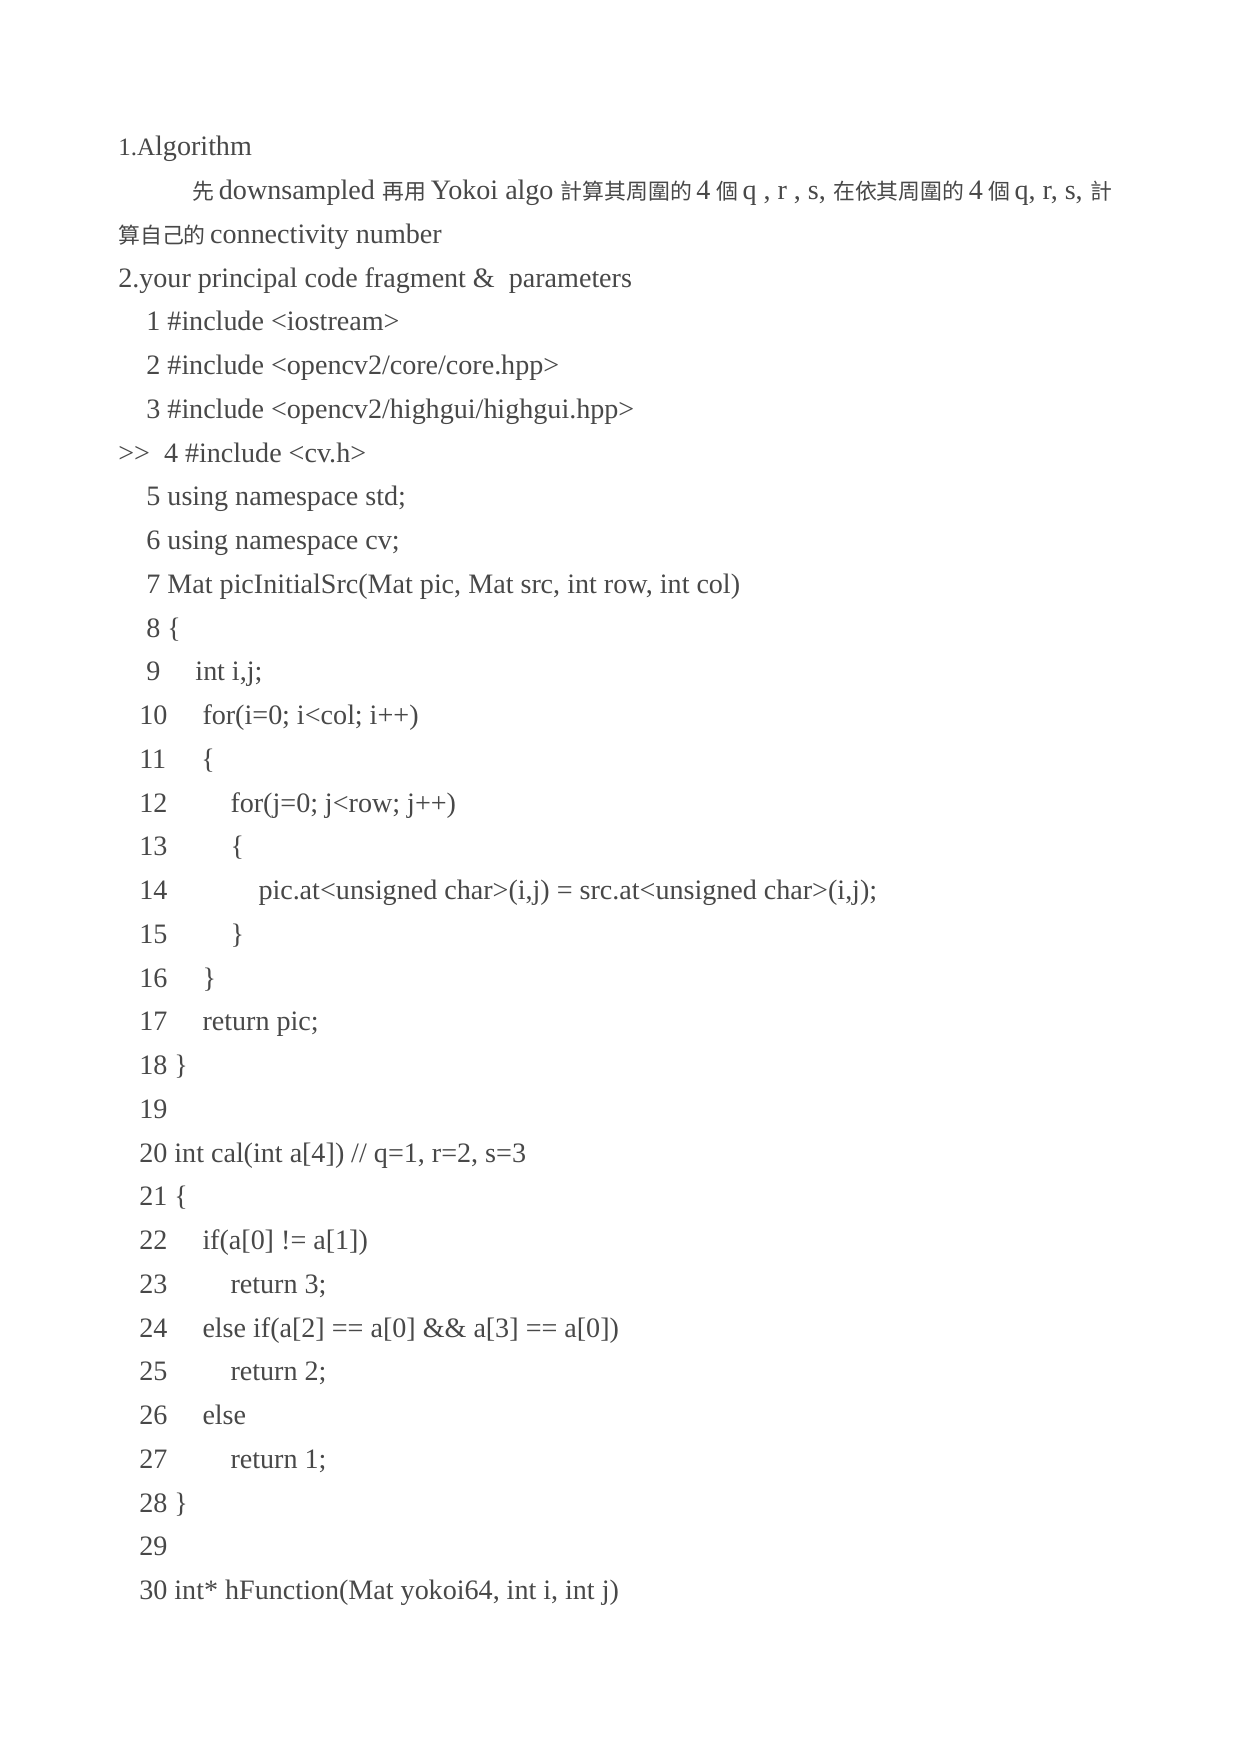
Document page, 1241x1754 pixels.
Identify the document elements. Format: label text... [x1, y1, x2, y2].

text 18 } [118, 1037, 1122, 1081]
text 2 #include <opencv2/core/core.hpp> [118, 337, 1122, 381]
text 11 { [118, 731, 1122, 774]
text 6 using namespace cv; [118, 512, 1122, 556]
text 21 { [118, 1168, 1122, 1212]
text 23 return 3; [118, 1256, 1122, 1299]
text 20 int cal(int a[4]) // q=1, r=2, s=3 [118, 1124, 1122, 1168]
text 26 else [118, 1387, 1122, 1431]
text 29 [118, 1518, 1122, 1562]
text >> 4 #include <cv.h> [118, 424, 1122, 468]
text 19 [118, 1081, 1122, 1124]
text 16 } [118, 949, 1122, 993]
text 15 } [118, 906, 1122, 949]
text 3 #include <opencv2/highgui/highgui.hpp> [118, 381, 1122, 424]
text 17 return pic; [118, 993, 1122, 1037]
text 28 } [118, 1474, 1122, 1518]
text 13 { [118, 818, 1122, 862]
text 5 using namespace std; [118, 468, 1122, 512]
text 10 for(i=0; i<col; i++) [118, 687, 1122, 731]
text 14 pic.at<unsigned char>(i,j) = src.at<unsigned char>(i,j); [118, 862, 1122, 906]
text 24 else if(a[2] == a[0] && a[3] == a[0]) [118, 1299, 1122, 1343]
text 27 return 1; [118, 1431, 1122, 1474]
text 7 Mat picInitialSrc(Mat pic, Mat src, int row, int col) [118, 556, 1122, 599]
text 30 int* hFunction(Mat yokoi64, int i, int j) [118, 1562, 1122, 1606]
text 先 downsampled 再用 Yokoi algo 計算其周圍的4個q , r , s, 在依其周圍的4個q, r, s, 計算自己的connectivity number [118, 162, 1122, 249]
text 9 int i,j; [118, 643, 1122, 687]
text 2.your principal code fragment & parameters [118, 249, 1122, 293]
text 1.Algorithm [118, 118, 1122, 162]
text 25 return 2; [118, 1343, 1122, 1387]
text 8 { [118, 599, 1122, 643]
text 22 if(a[0] != a[1]) [118, 1212, 1122, 1256]
text 12 for(j=0; j<row; j++) [118, 774, 1122, 818]
text 1 #include <iostream> [118, 293, 1122, 337]
